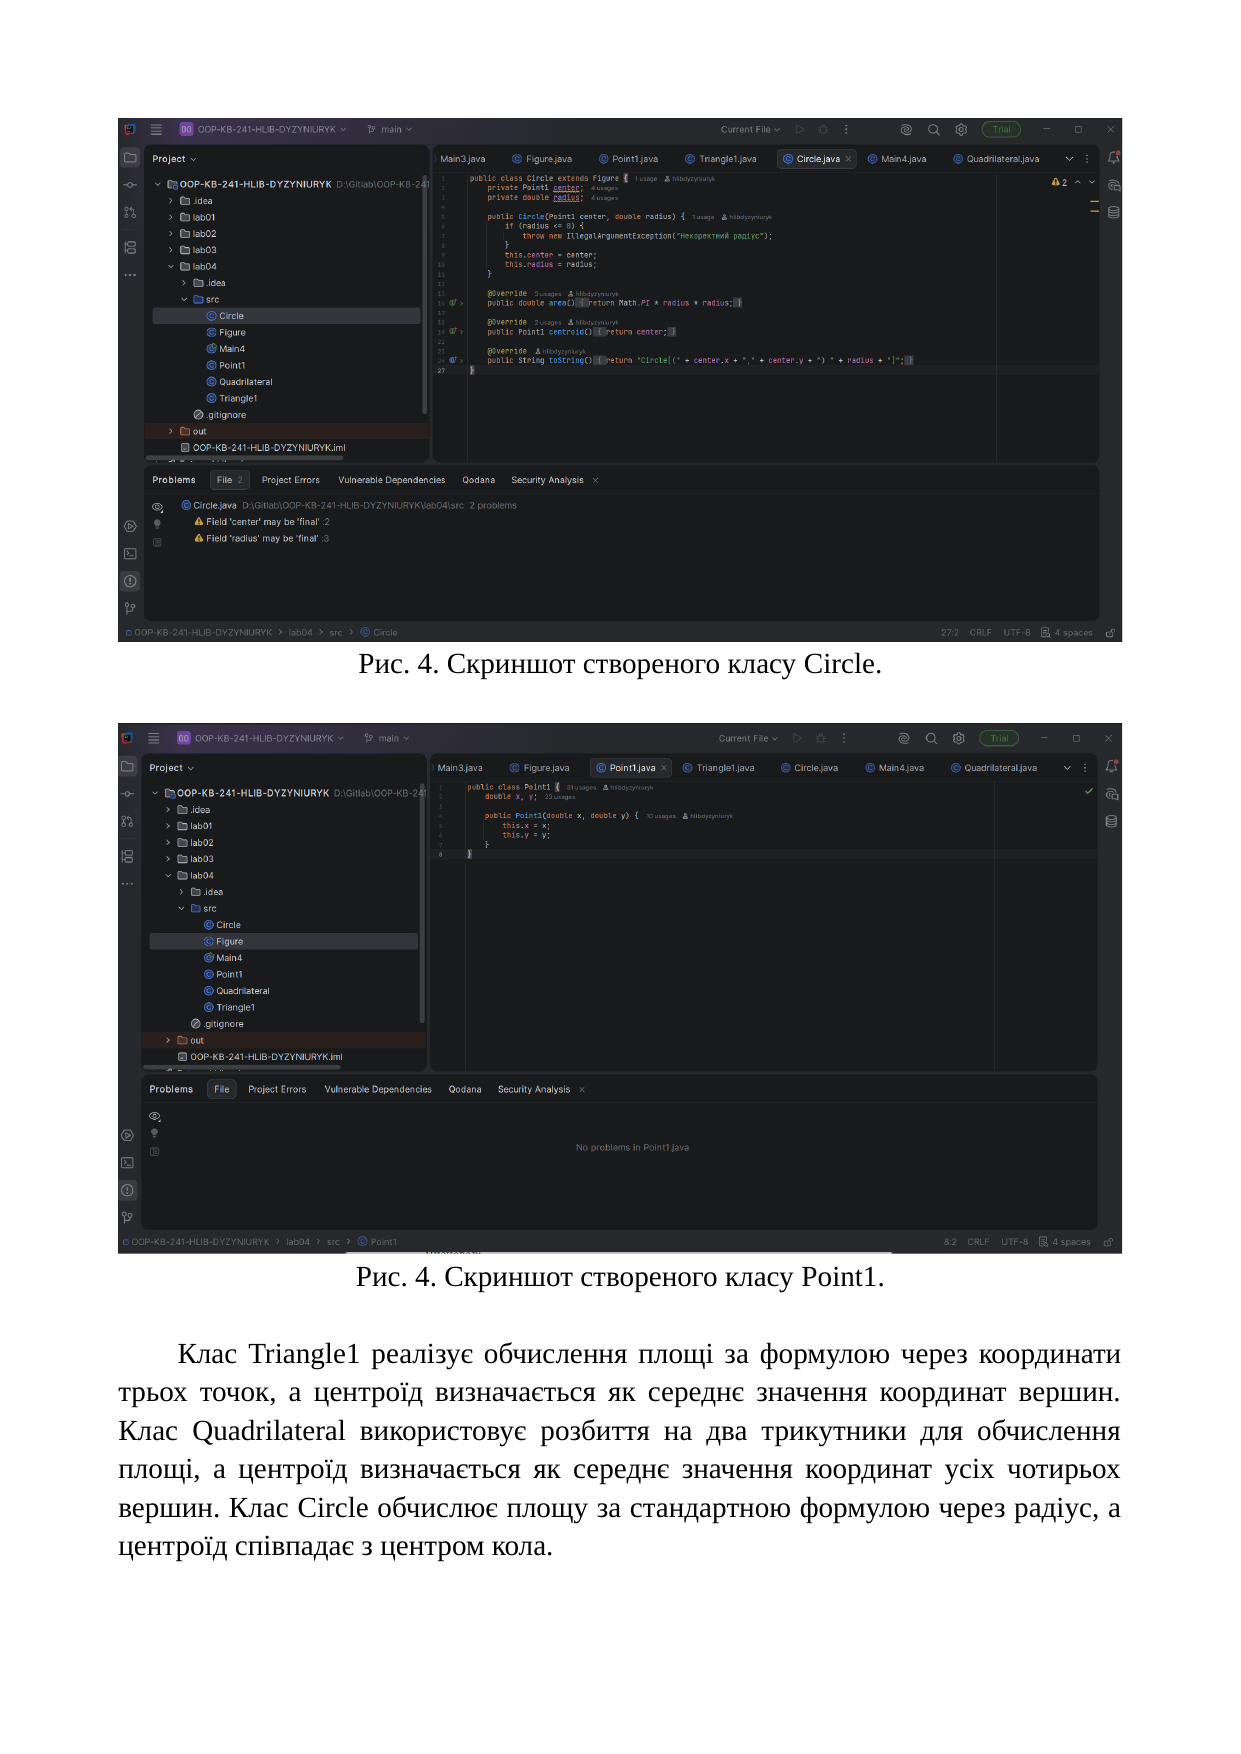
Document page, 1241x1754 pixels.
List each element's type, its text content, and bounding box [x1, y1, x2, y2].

picture [118, 723, 1123, 1254]
text Рис. 4. Скриншот створеного класу Point1. [118, 1254, 1122, 1292]
picture [118, 118, 1123, 642]
text Рис. 4. Скриншот створеного класу Circle. [118, 642, 1122, 680]
text Клас Triangle1 реалізує обчислення площі за формулою через координати трьох точок, а центроїд визначається як середнє значення координат вершин. Клас Quadrilateral використовує розбиття на два трикутники для обчислення площі, а центроїд визначається як середнє значення координат усіх чотирьох вершин. Клас Circle обчислює площу за стандартною формулою через радіус, а центроїд співпадає з центром кола. [118, 1336, 1122, 1562]
